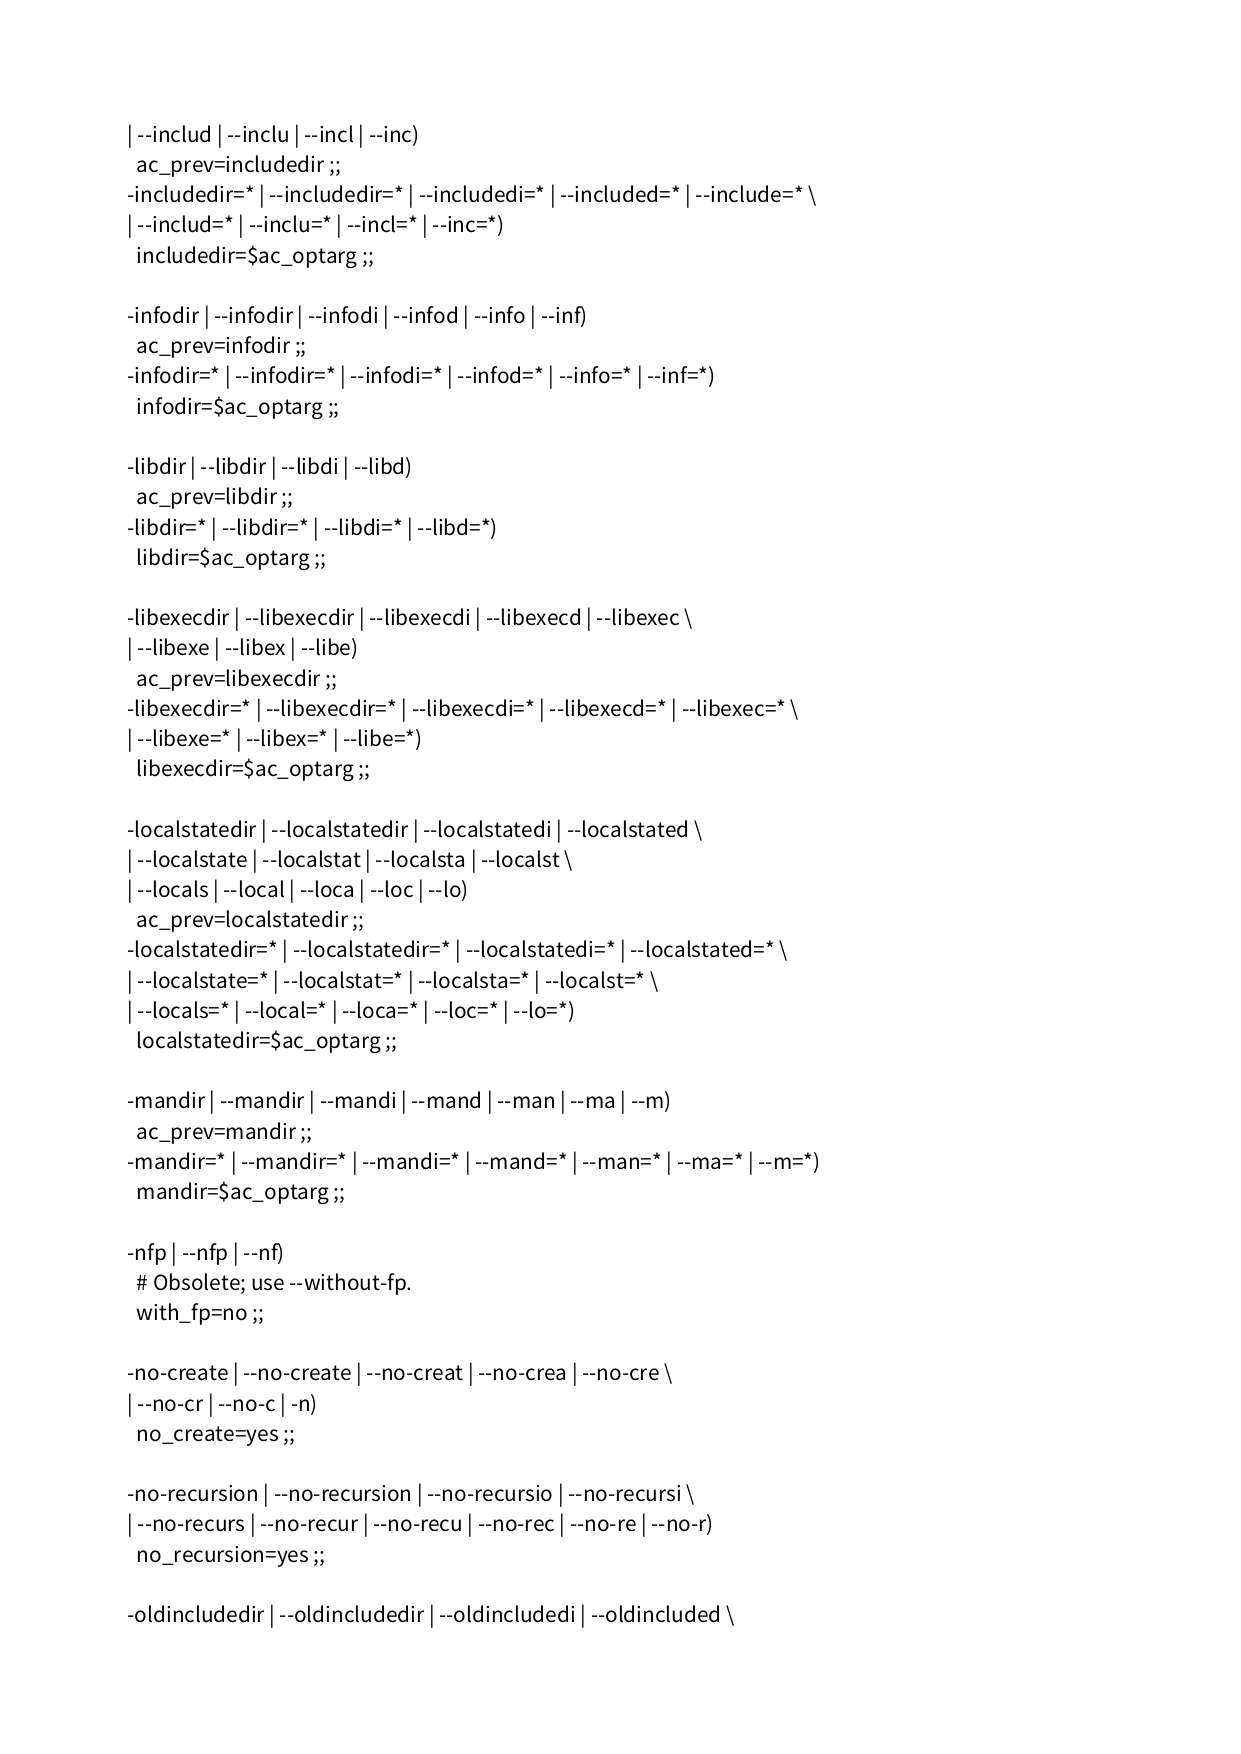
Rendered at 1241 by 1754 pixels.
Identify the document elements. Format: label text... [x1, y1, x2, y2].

text -libexecdir=* | --libexecdir=* | --libexecdi=* | --libexecd=* | --libexec=* \ [118, 692, 1122, 722]
text ac_prev=includedir ;; [118, 148, 1122, 178]
text -mandir | --mandir | --mandi | --mand | --man | --ma | --m) [118, 1085, 1122, 1115]
text -infodir=* | --infodir=* | --infodi=* | --infod=* | --info=* | --inf=*) [118, 360, 1122, 390]
text ac_prev=localstatedir ;; [118, 903, 1122, 934]
text -no-create | --no-create | --no-creat | --no-crea | --no-cre \ [118, 1357, 1122, 1387]
text | --includ=* | --inclu=* | --incl=* | --inc=*) [118, 209, 1122, 239]
text -libexecdir | --libexecdir | --libexecdi | --libexecd | --libexec \ [118, 601, 1122, 632]
text includedir=$ac_optarg ;; [118, 239, 1122, 269]
text | --includ | --inclu | --incl | --inc) [118, 118, 1122, 148]
text -includedir=* | --includedir=* | --includedi=* | --included=* | --include=* \ [118, 178, 1122, 209]
text | --localstate | --localstat | --localsta | --localst \ [118, 843, 1122, 873]
text -libdir | --libdir | --libdi | --libd) [118, 450, 1122, 481]
text -localstatedir | --localstatedir | --localstatedi | --localstated \ [118, 813, 1122, 843]
text ac_prev=libdir ;; [118, 481, 1122, 511]
text -no-recursion | --no-recursion | --no-recursio | --no-recursi \ [118, 1477, 1122, 1508]
text | --libexe=* | --libex=* | --libe=*) [118, 722, 1122, 752]
text ac_prev=infodir ;; [118, 329, 1122, 360]
text no_recursion=yes ;; [118, 1538, 1122, 1568]
text mandir=$ac_optarg ;; [118, 1175, 1122, 1206]
text with_fp=no ;; [118, 1296, 1122, 1326]
text | --locals=* | --local=* | --loca=* | --loc=* | --lo=*) [118, 994, 1122, 1024]
text -libdir=* | --libdir=* | --libdi=* | --libd=*) [118, 511, 1122, 541]
text | --no-recurs | --no-recur | --no-recu | --no-rec | --no-re | --no-r) [118, 1508, 1122, 1538]
text | --no-cr | --no-c | -n) [118, 1387, 1122, 1417]
text # Obsolete; use --without-fp. [118, 1266, 1122, 1296]
text libexecdir=$ac_optarg ;; [118, 752, 1122, 783]
text libdir=$ac_optarg ;; [118, 541, 1122, 571]
text infodir=$ac_optarg ;; [118, 390, 1122, 420]
text no_create=yes ;; [118, 1417, 1122, 1447]
text -nfp | --nfp | --nf) [118, 1236, 1122, 1266]
text localstatedir=$ac_optarg ;; [118, 1024, 1122, 1054]
text -oldincludedir | --oldincludedir | --oldincludedi | --oldincluded \ [118, 1598, 1122, 1628]
text ac_prev=libexecdir ;; [118, 662, 1122, 692]
text | --localstate=* | --localstat=* | --localsta=* | --localst=* \ [118, 964, 1122, 994]
text | --locals | --local | --loca | --loc | --lo) [118, 873, 1122, 903]
text -infodir | --infodir | --infodi | --infod | --info | --inf) [118, 299, 1122, 329]
text -localstatedir=* | --localstatedir=* | --localstatedi=* | --localstated=* \ [118, 934, 1122, 964]
text -mandir=* | --mandir=* | --mandi=* | --mand=* | --man=* | --ma=* | --m=*) [118, 1145, 1122, 1175]
text | --libexe | --libex | --libe) [118, 632, 1122, 662]
text ac_prev=mandir ;; [118, 1115, 1122, 1145]
